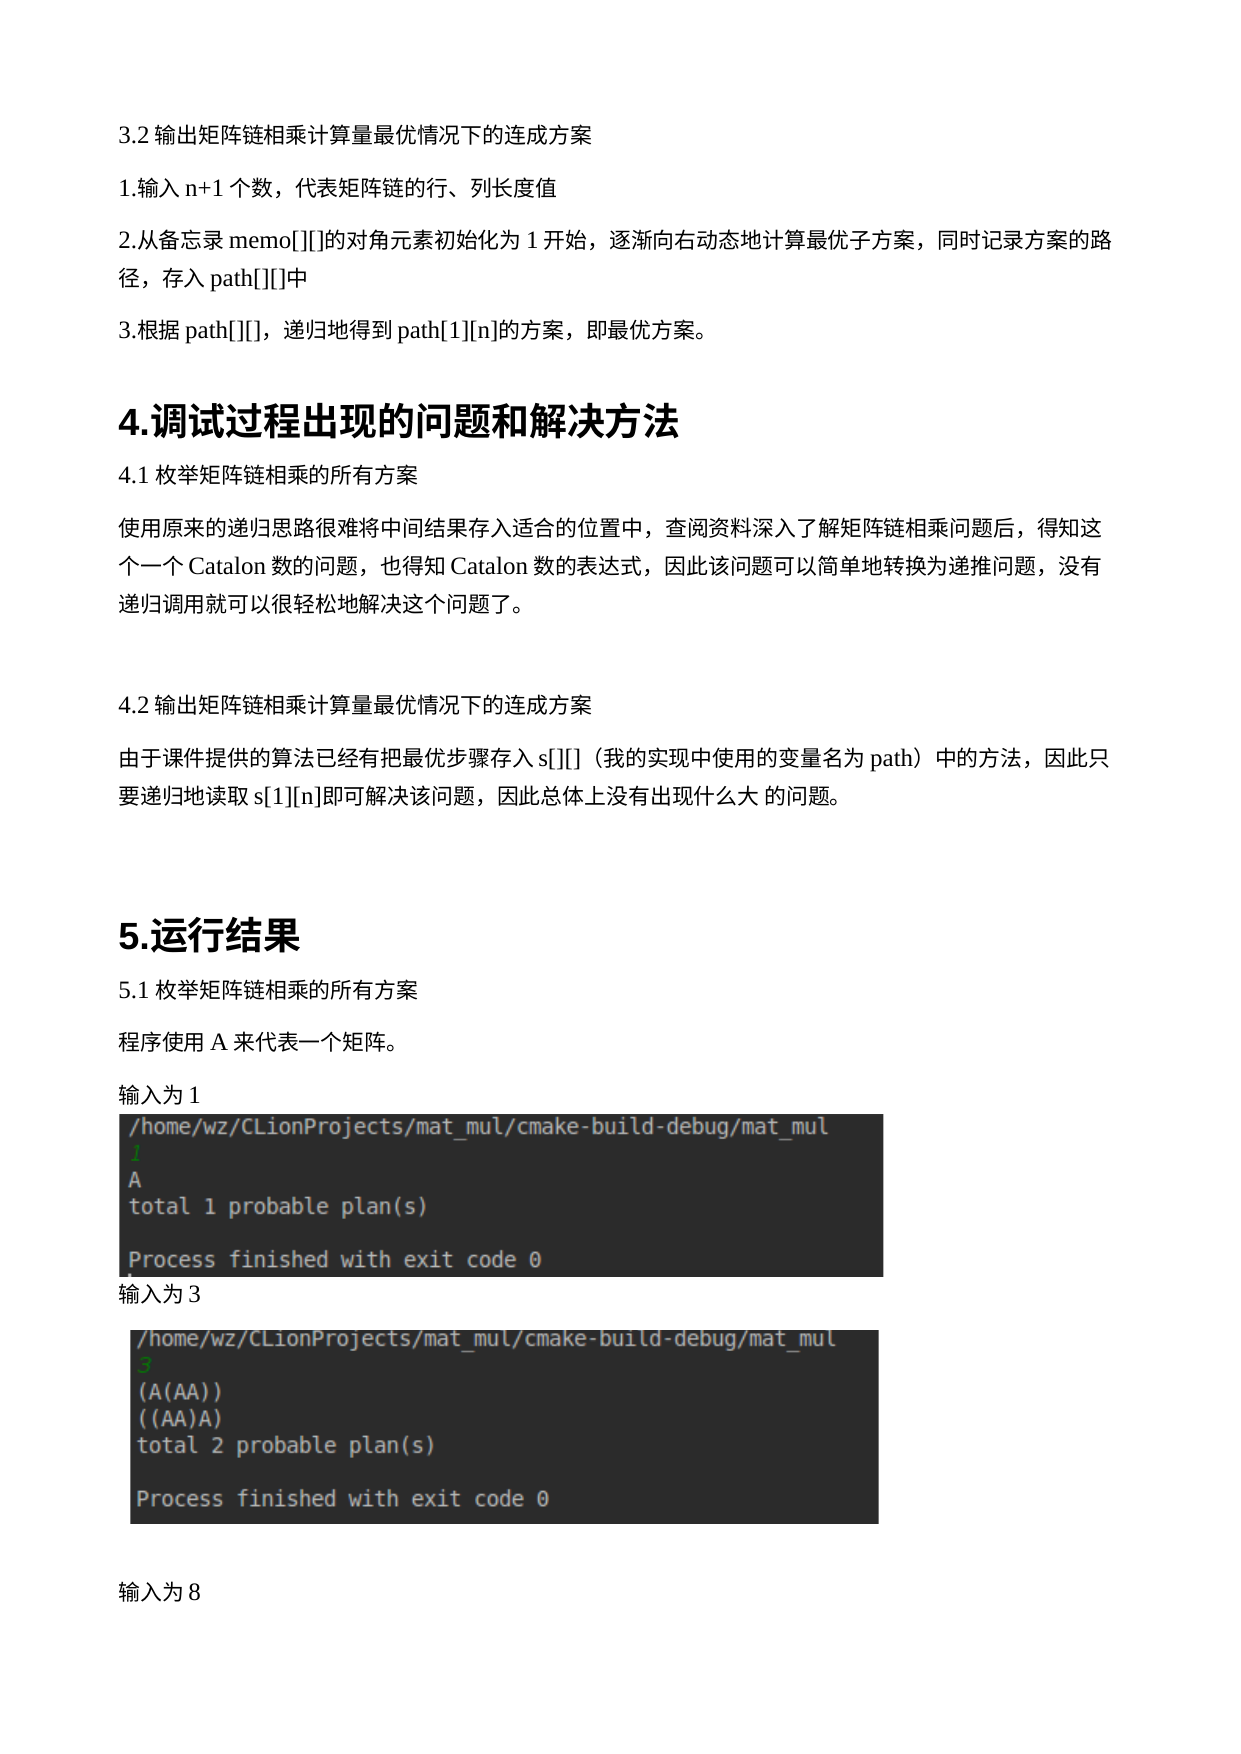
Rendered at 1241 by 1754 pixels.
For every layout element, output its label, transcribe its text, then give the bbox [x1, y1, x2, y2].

picture [130, 1330, 879, 1524]
text 5.1 枚举矩阵链相乘的所有方案 [118, 973, 1122, 1004]
subtitle 5.运行结果 [118, 905, 1122, 960]
text 输入为1 [118, 1078, 1122, 1109]
text 4.2输出矩阵链相乘计算量最优情况下的连成方案 [118, 688, 1122, 720]
subtitle 4.调试过程出现的问题和解决方法 [118, 391, 1122, 446]
text 输入为3 [118, 1277, 1122, 1309]
text 输入为8 [118, 1575, 1122, 1607]
text 由于课件提供的算法已经有把最优步骤存入s[][]（我的实现中使用的变量名为path）中的方法，因此只要递归地读取s[1][n]即可解决该问题，因此总体上没有出现什么大 的问题。 [118, 741, 1122, 810]
text 2.从备忘录memo[][]的对角元素初始化为1开始，逐渐向右动态地计算最优子方案，同时记录方案的路径，存入path[][]中 [118, 223, 1122, 293]
text 使用原来的递归思路很难将中间结果存入适合的位置中，查阅资料深入了解矩阵链相乘问题后，得知这个一个Catalon数的问题，也得知Catalon数的表达式，因此该问题可以简单地转换为递推问题，没有递归调用就可以很轻松地解决这个问题了。 [118, 511, 1122, 618]
text 4.1 枚举矩阵链相乘的所有方案 [118, 458, 1122, 490]
text 3.根据path[][]，递归地得到path[1][n]的方案，即最优方案。 [118, 313, 1122, 345]
text 程序使用A来代表一个矩阵。 [118, 1025, 1122, 1057]
text 1.输入n+1个数，代表矩阵链的行、列长度值 [118, 171, 1122, 202]
text 3.2输出矩阵链相乘计算量最优情况下的连成方案 [118, 118, 1122, 150]
picture [119, 1114, 884, 1277]
